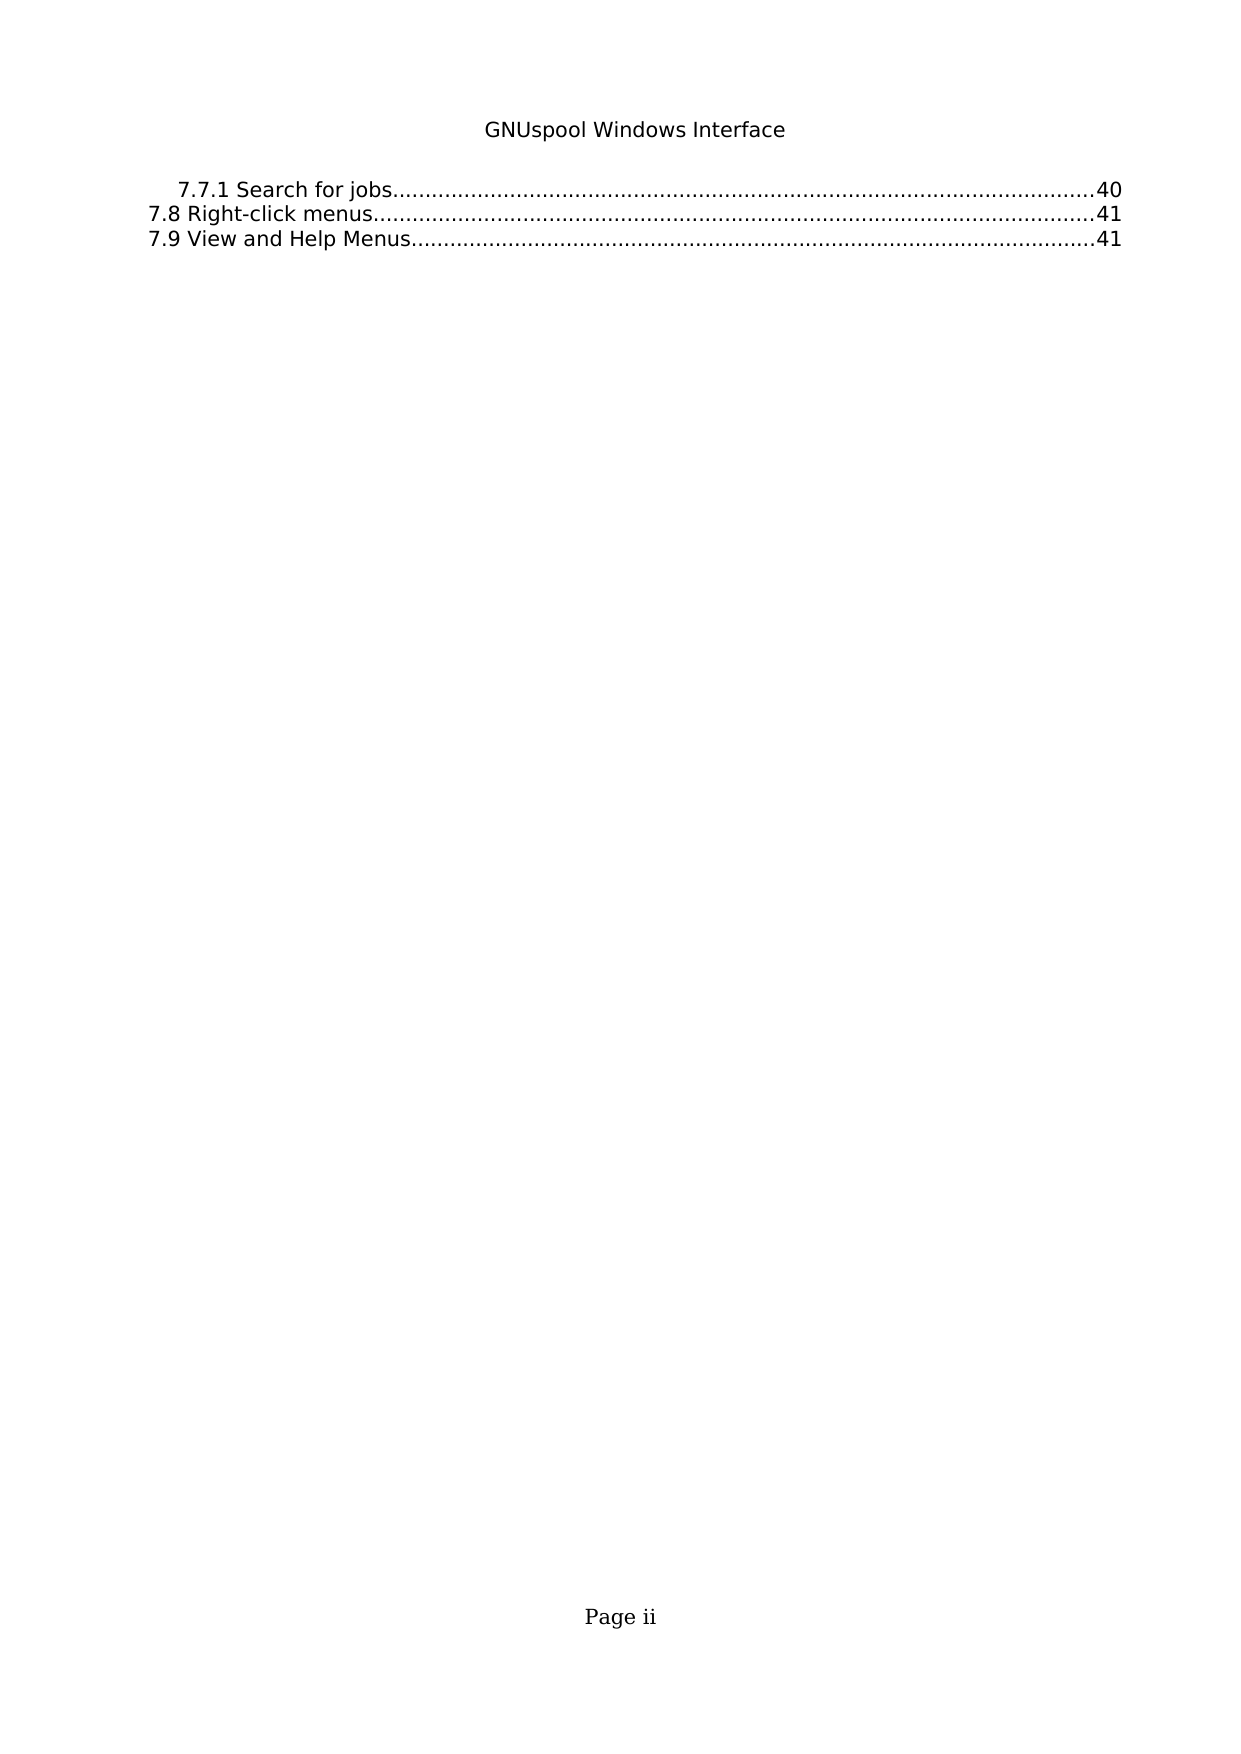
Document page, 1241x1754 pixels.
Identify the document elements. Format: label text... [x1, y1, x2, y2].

text 7.9 View and Help Menus 41 [148, 227, 1122, 251]
text 7.7.1 Search for jobs 40 [177, 178, 1122, 202]
text 7.8 Right-click menus 41 [148, 202, 1122, 227]
